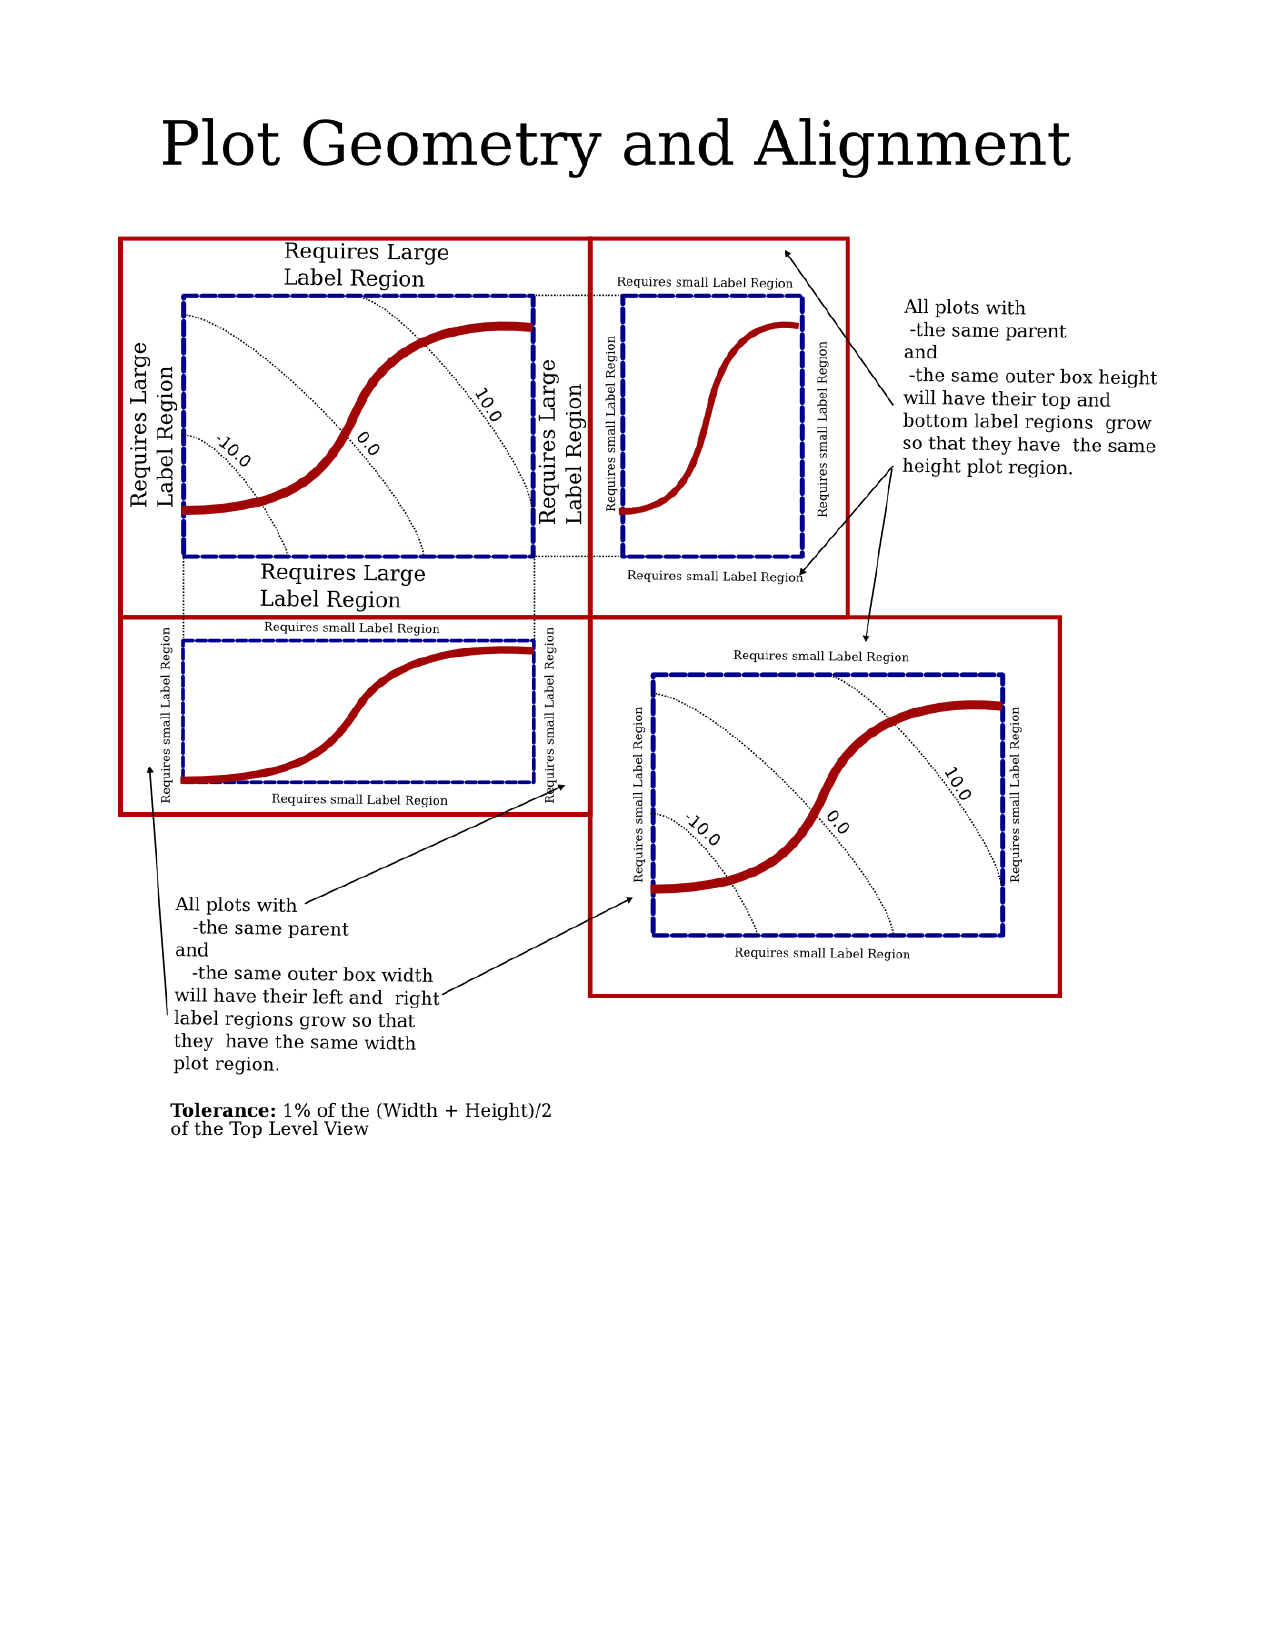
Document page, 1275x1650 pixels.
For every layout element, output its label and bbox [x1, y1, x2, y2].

picture [118, 118, 1157, 1138]
